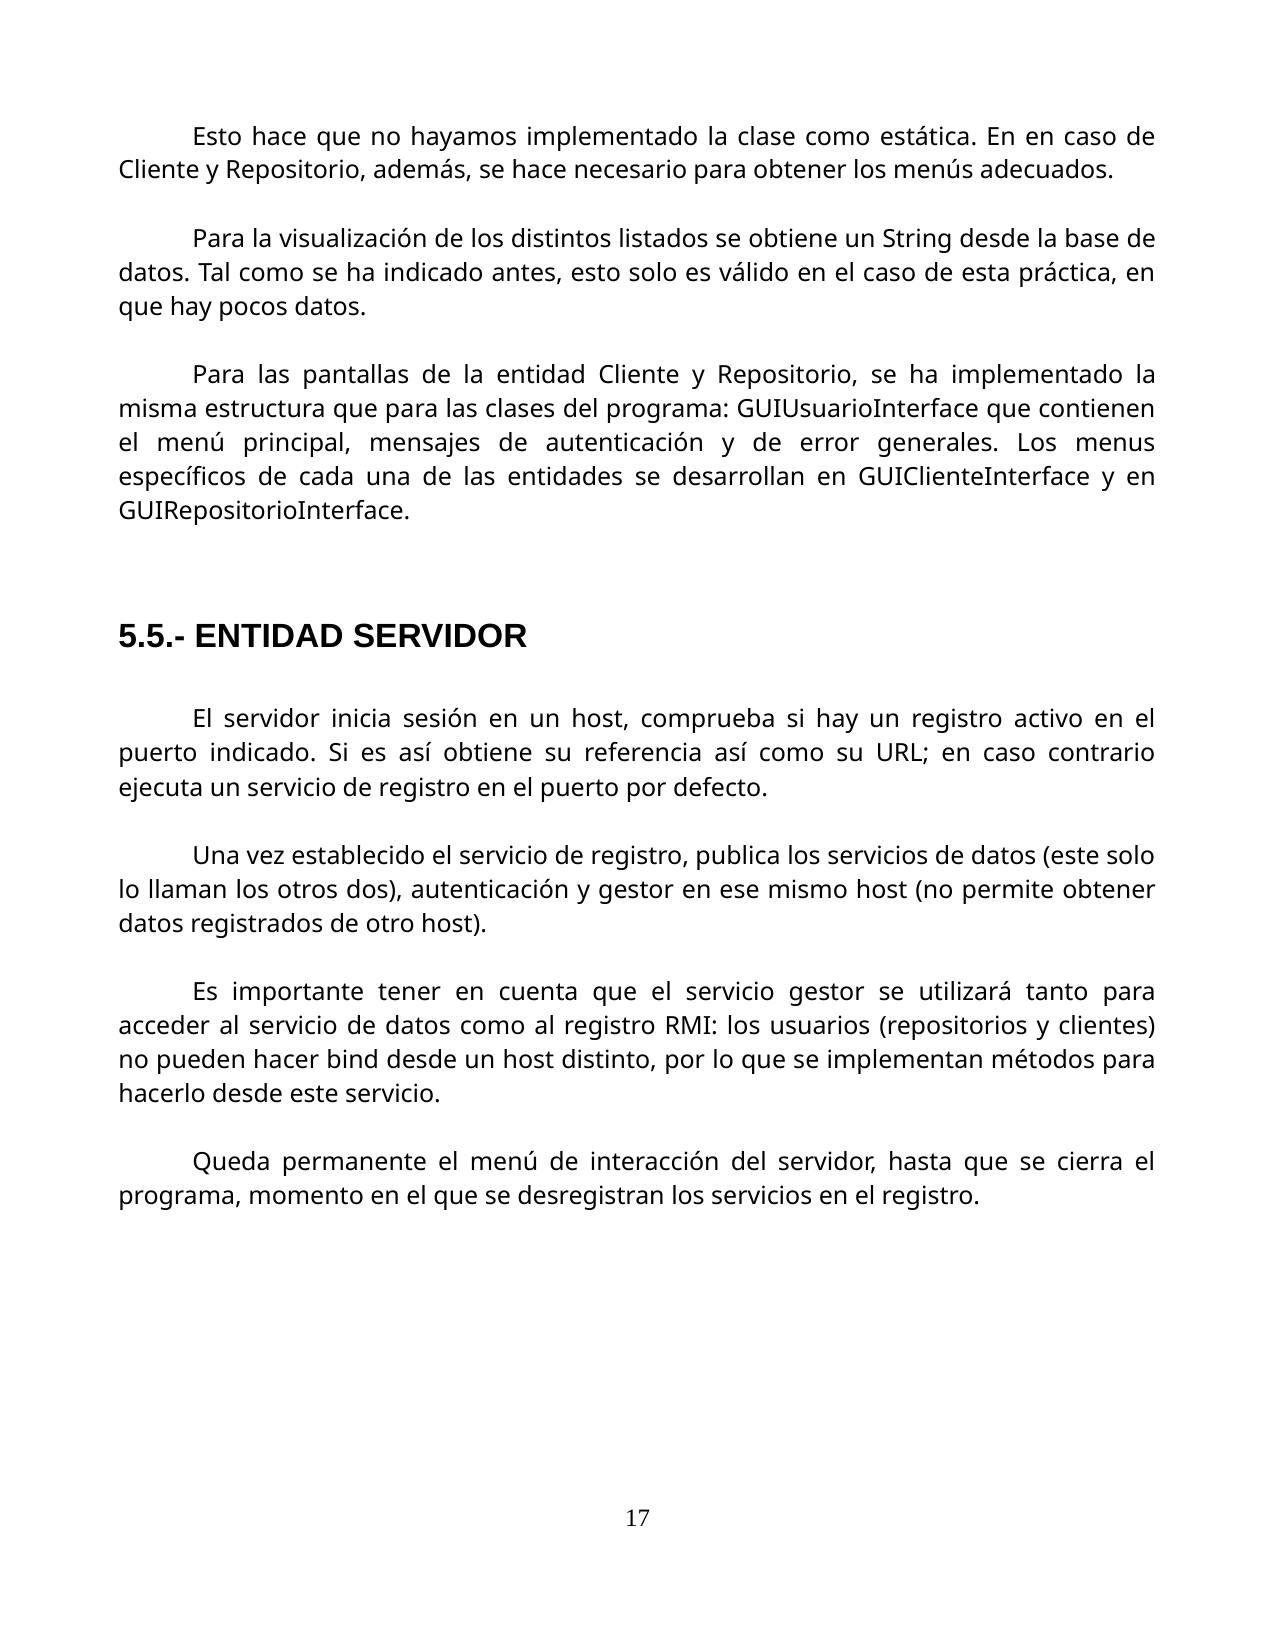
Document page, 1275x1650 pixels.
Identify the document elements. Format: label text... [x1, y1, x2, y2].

text Una vez establecido el servicio de registro, publica los servicios de datos (este solo lo llaman los otros dos), autenticación y gestor en ese mismo host (no permite obtener datos registrados de otro host). [118, 837, 1157, 939]
text Es importante tener en cuenta que el servicio gestor se utilizará tanto para acceder al servicio de datos como al registro RMI: los usuarios (repositorios y clientes) no pueden hacer bind desde un host distinto, por lo que se implementan métodos para hacerlo desde este servicio. [118, 973, 1157, 1110]
text El servidor inicia sesión en un host, comprueba si hay un registro activo en el puerto indicado. Si es así obtiene su referencia así como su URL; en caso contrario ejecuta un servicio de registro en el puerto por defecto. [118, 701, 1157, 803]
text Para las pantallas de la entidad Cliente y Repositorio, se ha implementado la misma estructura que para las clases del programa: GUIUsuarioInterface que contienen el menú principal, mensajes de autenticación y de error generales. Los menus específicos de cada una de las entidades se desarrollan en GUIClienteInterface y en GUIRepositorioInterface. [118, 357, 1157, 527]
text Para la visualización de los distintos listados se obtiene un String desde la base de datos. Tal como se ha indicado antes, esto solo es válido en el caso de esta práctica, en que hay pocos datos. [118, 220, 1157, 322]
text Esto hace que no hayamos implementado la clase como estática. En en caso de Cliente y Repositorio, además, se hace necesario para obtener los menús adecuados. [118, 118, 1157, 186]
text Queda permanente el menú de interacción del servidor, hasta que se cierra el programa, momento en el que se desregistran los servicios en el registro. [118, 1144, 1157, 1212]
subtitle 5.5.- ENTIDAD SERVIDOR [118, 616, 1157, 654]
